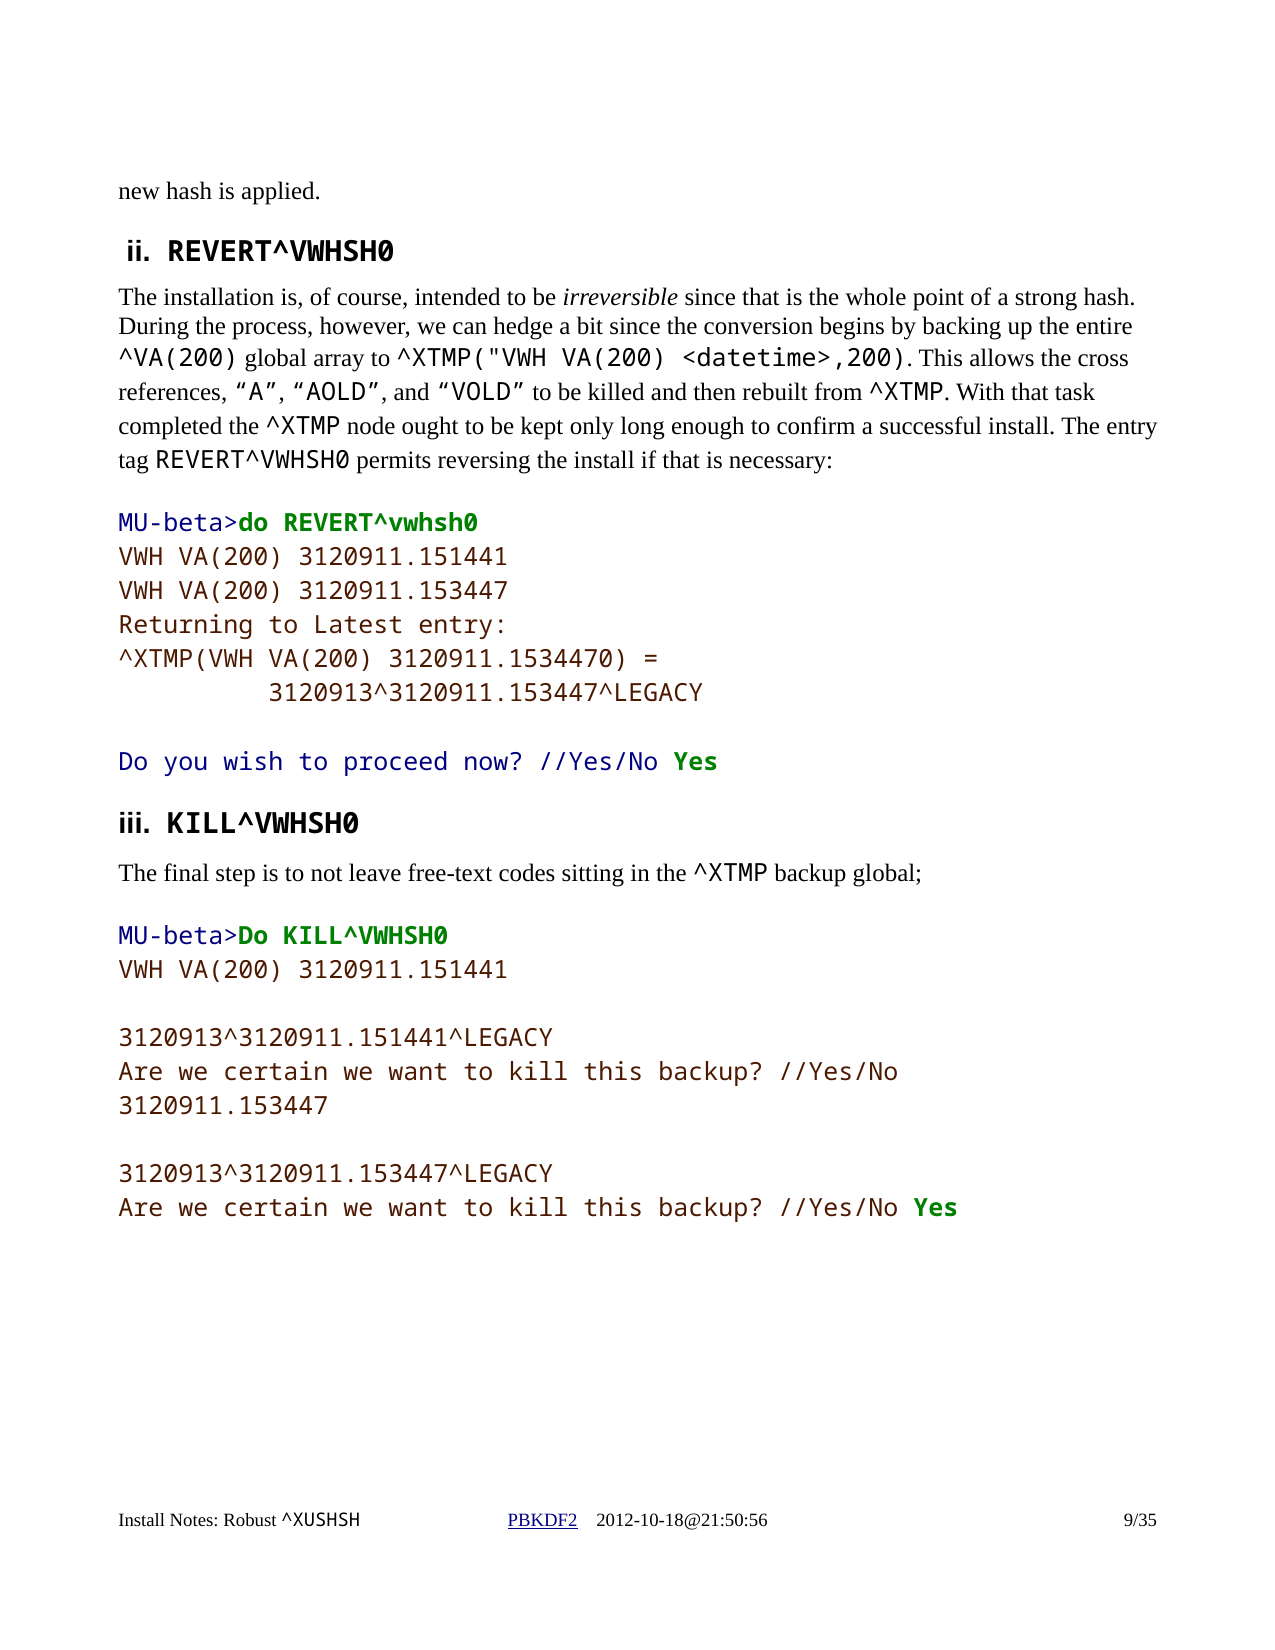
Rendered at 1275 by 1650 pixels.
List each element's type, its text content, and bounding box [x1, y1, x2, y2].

text VWH VA(200) 3120911.151441 [118, 539, 1183, 573]
text 3120913^3120911.153447^LEGACY [118, 675, 1183, 709]
text 3120911.153447 [118, 1088, 1183, 1122]
subtitle iii. KILL^VWHSH0 [118, 802, 1183, 842]
text ^XTMP(VWH VA(200) 3120911.1534470) = [118, 641, 1183, 675]
text The installation is, of course, intended to be irreversible since that is the whole point of a strong hash. During the process, however, we can hedge a bit since the conversion begins by backing up the entire ^VA(200) global array to ^XTMP("VWH VA(200) <datetime>,200). This allows the cross references, “A”, “AOLD”, and “VOLD” to be killed and then rebuilt from ^XTMP. With that task completed the ^XTMP node ought to be kept only long enough to confirm a successful install. The entry tag REVERT^VWHSH0 permits reversing the install if that is necessary: [118, 282, 1183, 476]
text MU-beta>Do KILL^VWHSH0 [118, 917, 1183, 951]
subtitle ii. REVERT^VWHSH0 [118, 230, 1183, 270]
text Do you wish to proceed now? //Yes/No Yes [118, 743, 1183, 777]
text MU-beta>do REVERT^vwhsh0 [118, 505, 1183, 539]
text VWH VA(200) 3120911.151441 [118, 951, 1183, 985]
text 3120913^3120911.151441^LEGACY [118, 1019, 1183, 1053]
text 3120913^3120911.153447^LEGACY [118, 1156, 1183, 1190]
text The final step is to not leave free-text codes sitting in the ^XTMP backup global; [118, 854, 1183, 888]
text Are we certain we want to kill this backup? //Yes/No [118, 1053, 1183, 1088]
text new hash is applied. [118, 176, 1183, 205]
text Returning to Latest entry: [118, 607, 1183, 641]
text Are we certain we want to kill this backup? //Yes/No Yes [118, 1190, 1183, 1224]
text VWH VA(200) 3120911.153447 [118, 573, 1183, 607]
